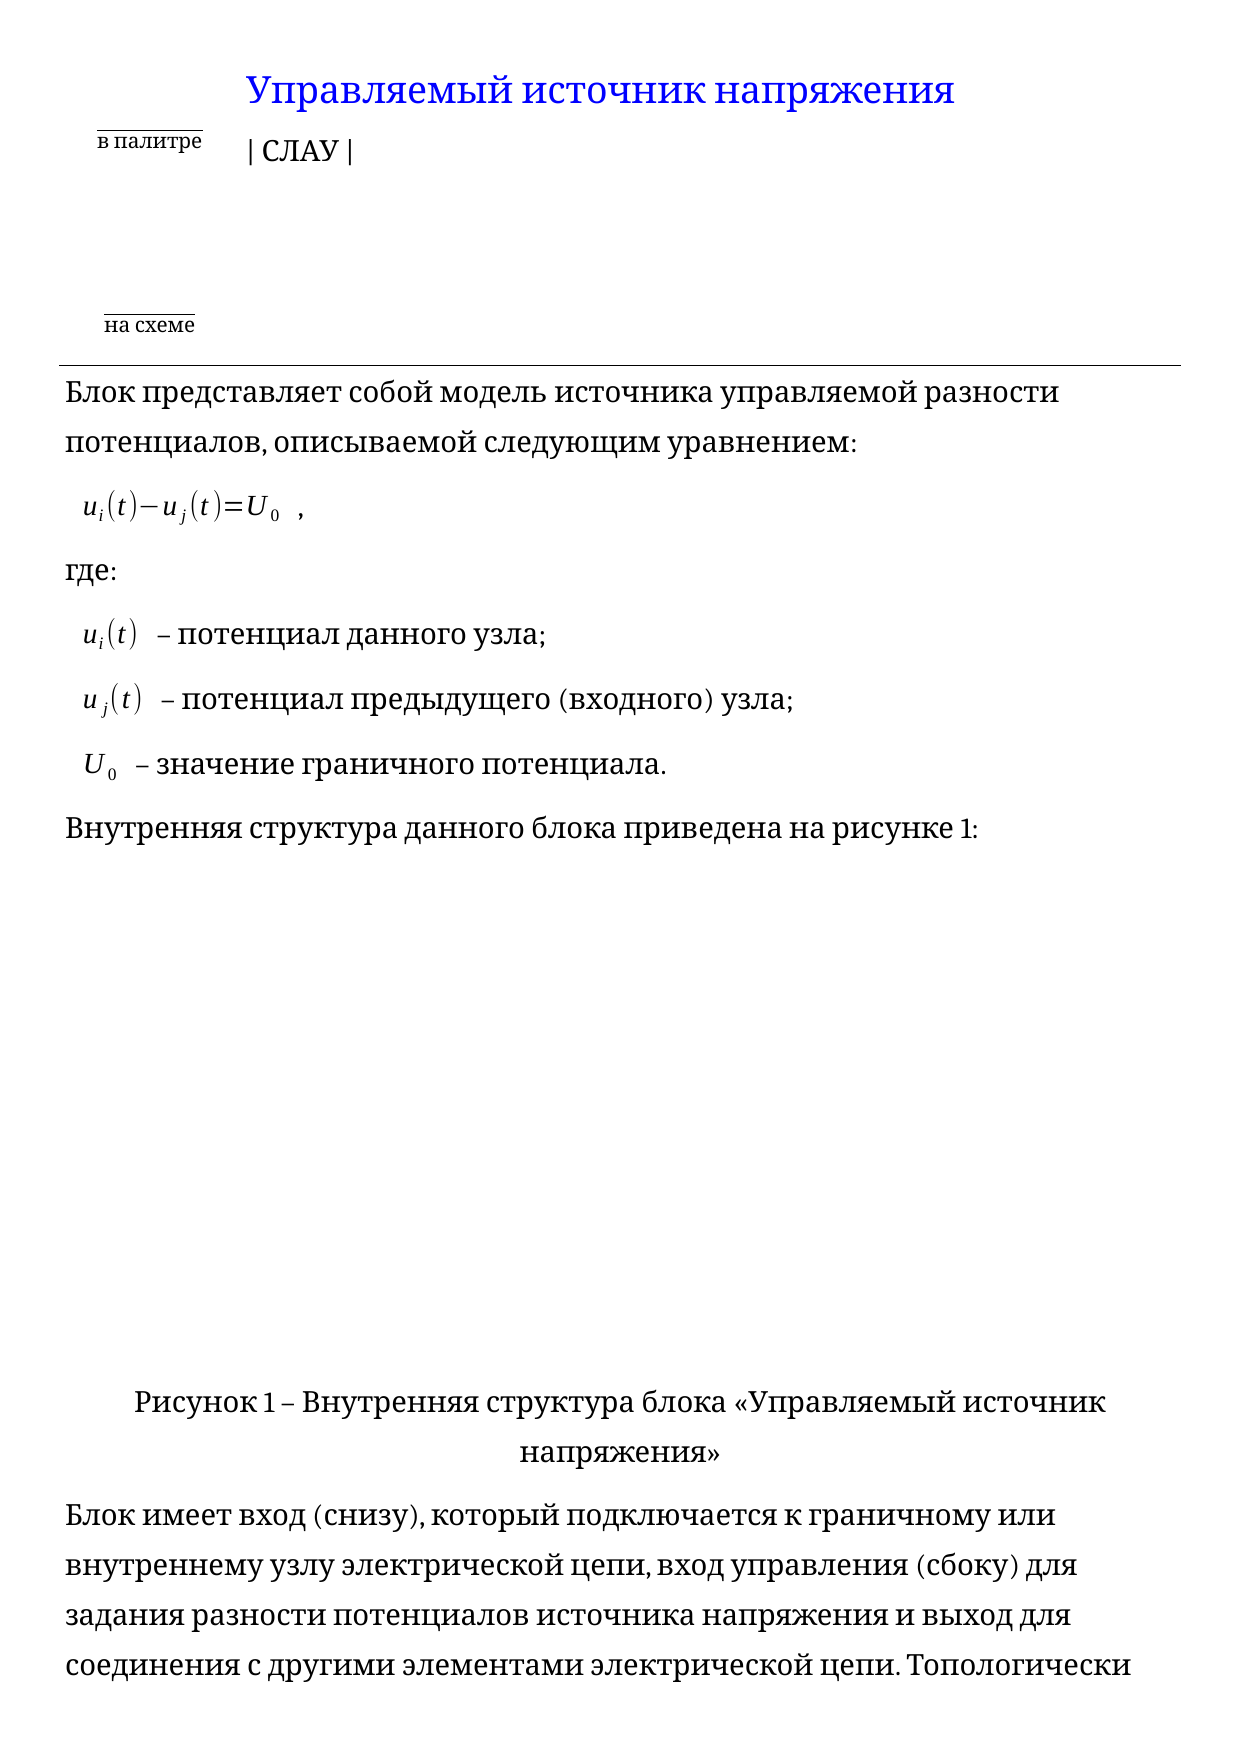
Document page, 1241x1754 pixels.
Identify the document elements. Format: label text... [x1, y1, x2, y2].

table_cell [240, 181, 1181, 308]
table_cell Блок представляет собой модель источника управляемой разности потенциалов, описываемой следующим уравнением: , где: – потенциал данного узла; – потенциал предыдущего (входного) узла; – значение граничного потенциала. Внутренняя структура данного блока приведена на рисунке 1: Рисунок 1 – Внутренняя структура блока «Управляемый источник напряжения» Блок имеет вход (снизу), который подключается к граничному или внутреннему узлу электрической цепи, вход управления (сбоку) для задания разности потенциалов источника напряжения и выход для соединения с другими элементами электрической цепи. Топологически данный элемент является узлом специального типа. Константа задаёт при помощи блока «Задание коэффициентов уравнений для узла» 2 коэффициенты равные 1 и -1 в системе уравнений с номерами столбцов равными номеру строки, который формируется на выходе блока «Счётчик уравнений» и номеру предыдущего узла. Правая часть уравнения формируется со входа «Управление». При помощи блока формирования ненаправленного соединения данный блок формирует на своём выходе значение потенциала (соединение с именем U) и номер переменной потенциала данного узла в векторе решений системы линейных уравнений (соединение с именем NSELF). При этом ток источника напрямую передаётся в предыдущий узел. Свойство: Сопротивление шунта, Ом – число, задающее значение сопротивления шунта. Примеры заполнения диалогового окна свойств блока: Примечания: Свойство блока может быть только скалярным. Именованное свойство задается как локальная переменная модели (или субмодели) во вкладке Параметры или как глобальный сигнал проекта при помощи пункта главного меню Графика → Сигналы. [59, 366, 1181, 1689]
table_cell на схеме [59, 308, 240, 364]
table_cell в палитре [59, 124, 240, 181]
table_header [59, 59, 240, 124]
table_cell [240, 308, 1181, 364]
table_header Управляемый источник напряжения [240, 59, 1181, 124]
table_cell [59, 181, 240, 308]
table_cell | СЛАУ | [240, 124, 1181, 181]
